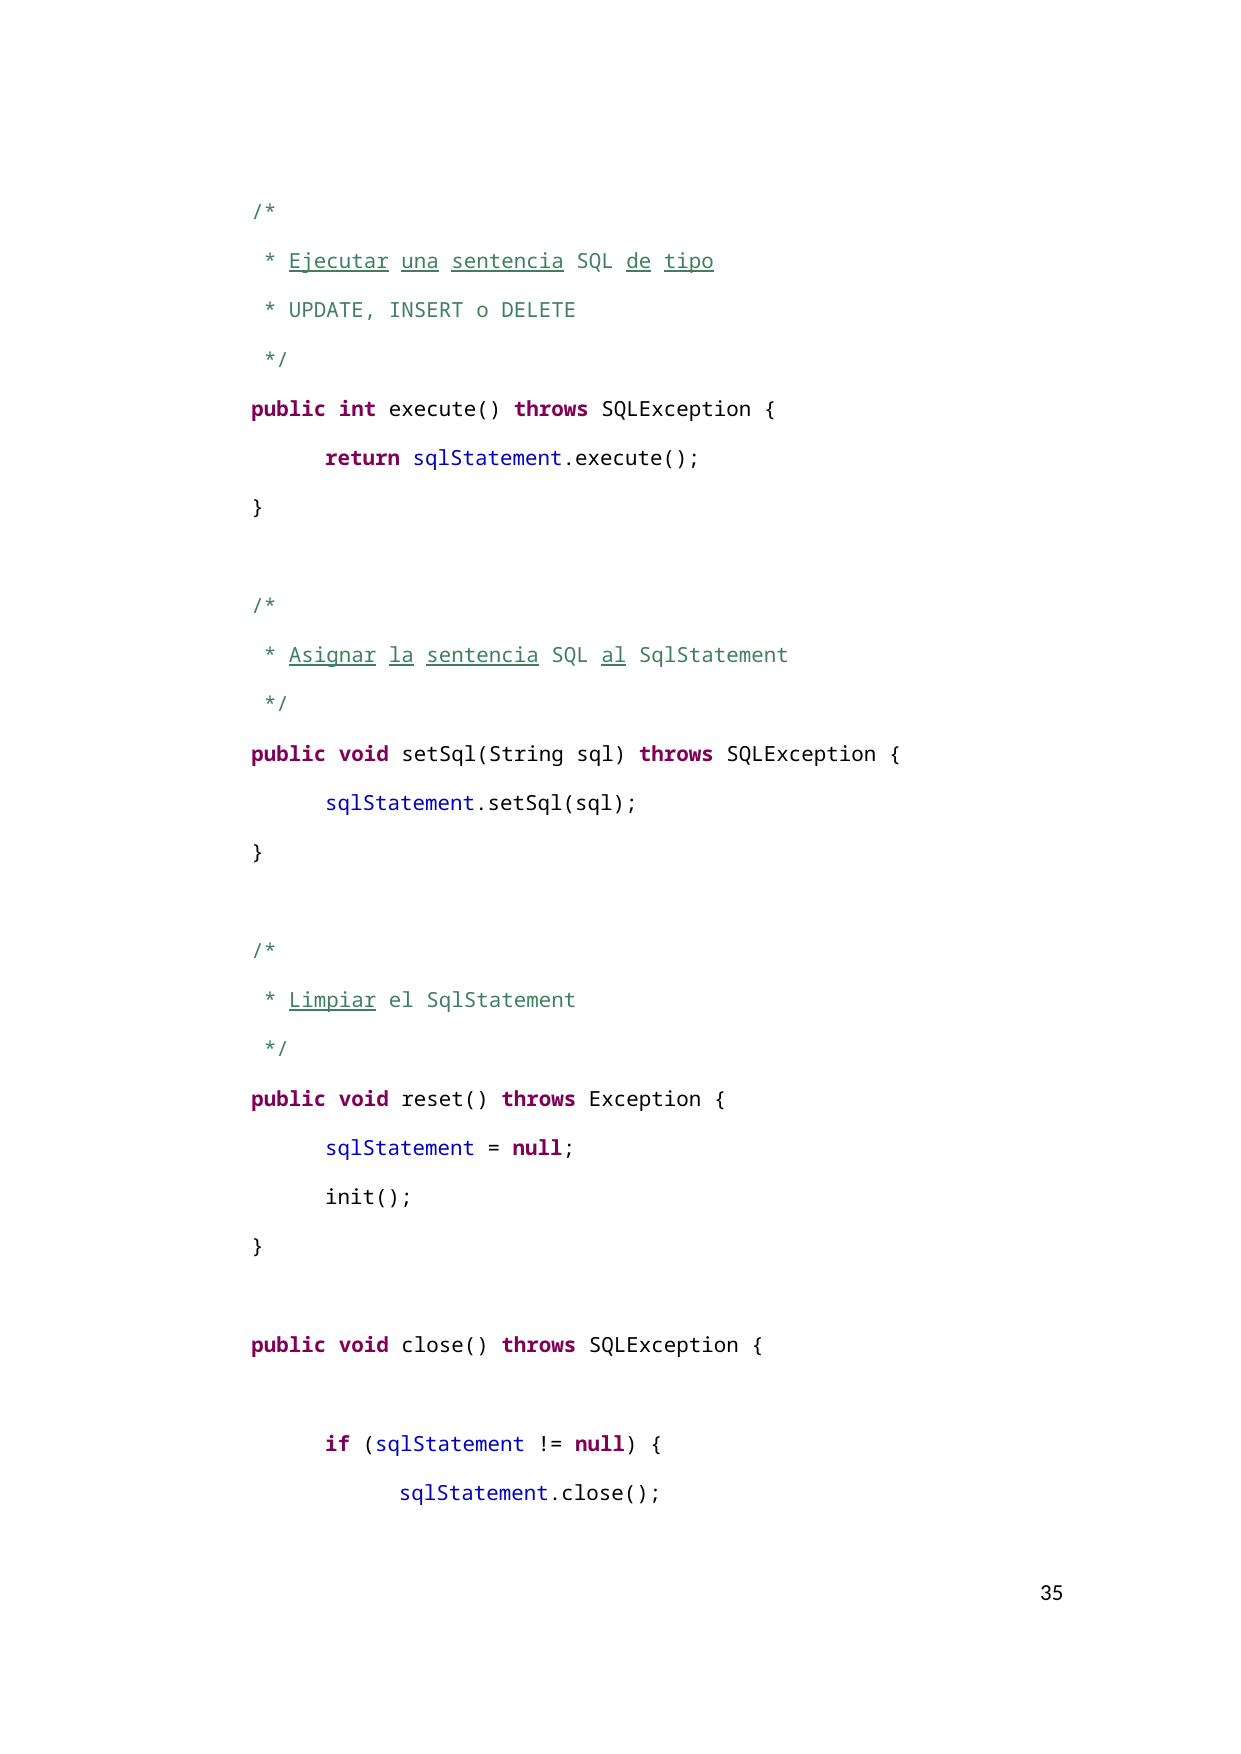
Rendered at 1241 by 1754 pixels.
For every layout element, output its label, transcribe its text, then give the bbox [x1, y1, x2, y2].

text * Limpiar el SqlStatement [177, 985, 1063, 1014]
text } [177, 492, 1063, 521]
text */ [177, 689, 1063, 718]
text /* [177, 936, 1063, 964]
text public void setSql(String sql) throws SQLException { [177, 739, 1063, 767]
text public void close() throws SQLException { [177, 1330, 1063, 1358]
text public void reset() throws Exception { [177, 1084, 1063, 1112]
text sqlStatement.close(); [177, 1478, 1063, 1506]
text * UPDATE, INSERT o DELETE [177, 295, 1063, 324]
text * Asignar la sentencia SQL al SqlStatement [177, 640, 1063, 669]
text /* [177, 197, 1063, 225]
text public int execute() throws SQLException { [177, 394, 1063, 422]
text } [177, 1232, 1063, 1260]
text */ [177, 1034, 1063, 1063]
text /* [177, 591, 1063, 619]
text return sqlStatement.execute(); [177, 443, 1063, 472]
text } [177, 837, 1063, 866]
text sqlStatement = null; [177, 1133, 1063, 1161]
text */ [177, 345, 1063, 373]
text if (sqlStatement != null) { [177, 1429, 1063, 1457]
text sqlStatement.setSql(sql); [177, 788, 1063, 817]
text init(); [177, 1182, 1063, 1211]
text * Ejecutar una sentencia SQL de tipo [177, 246, 1063, 274]
